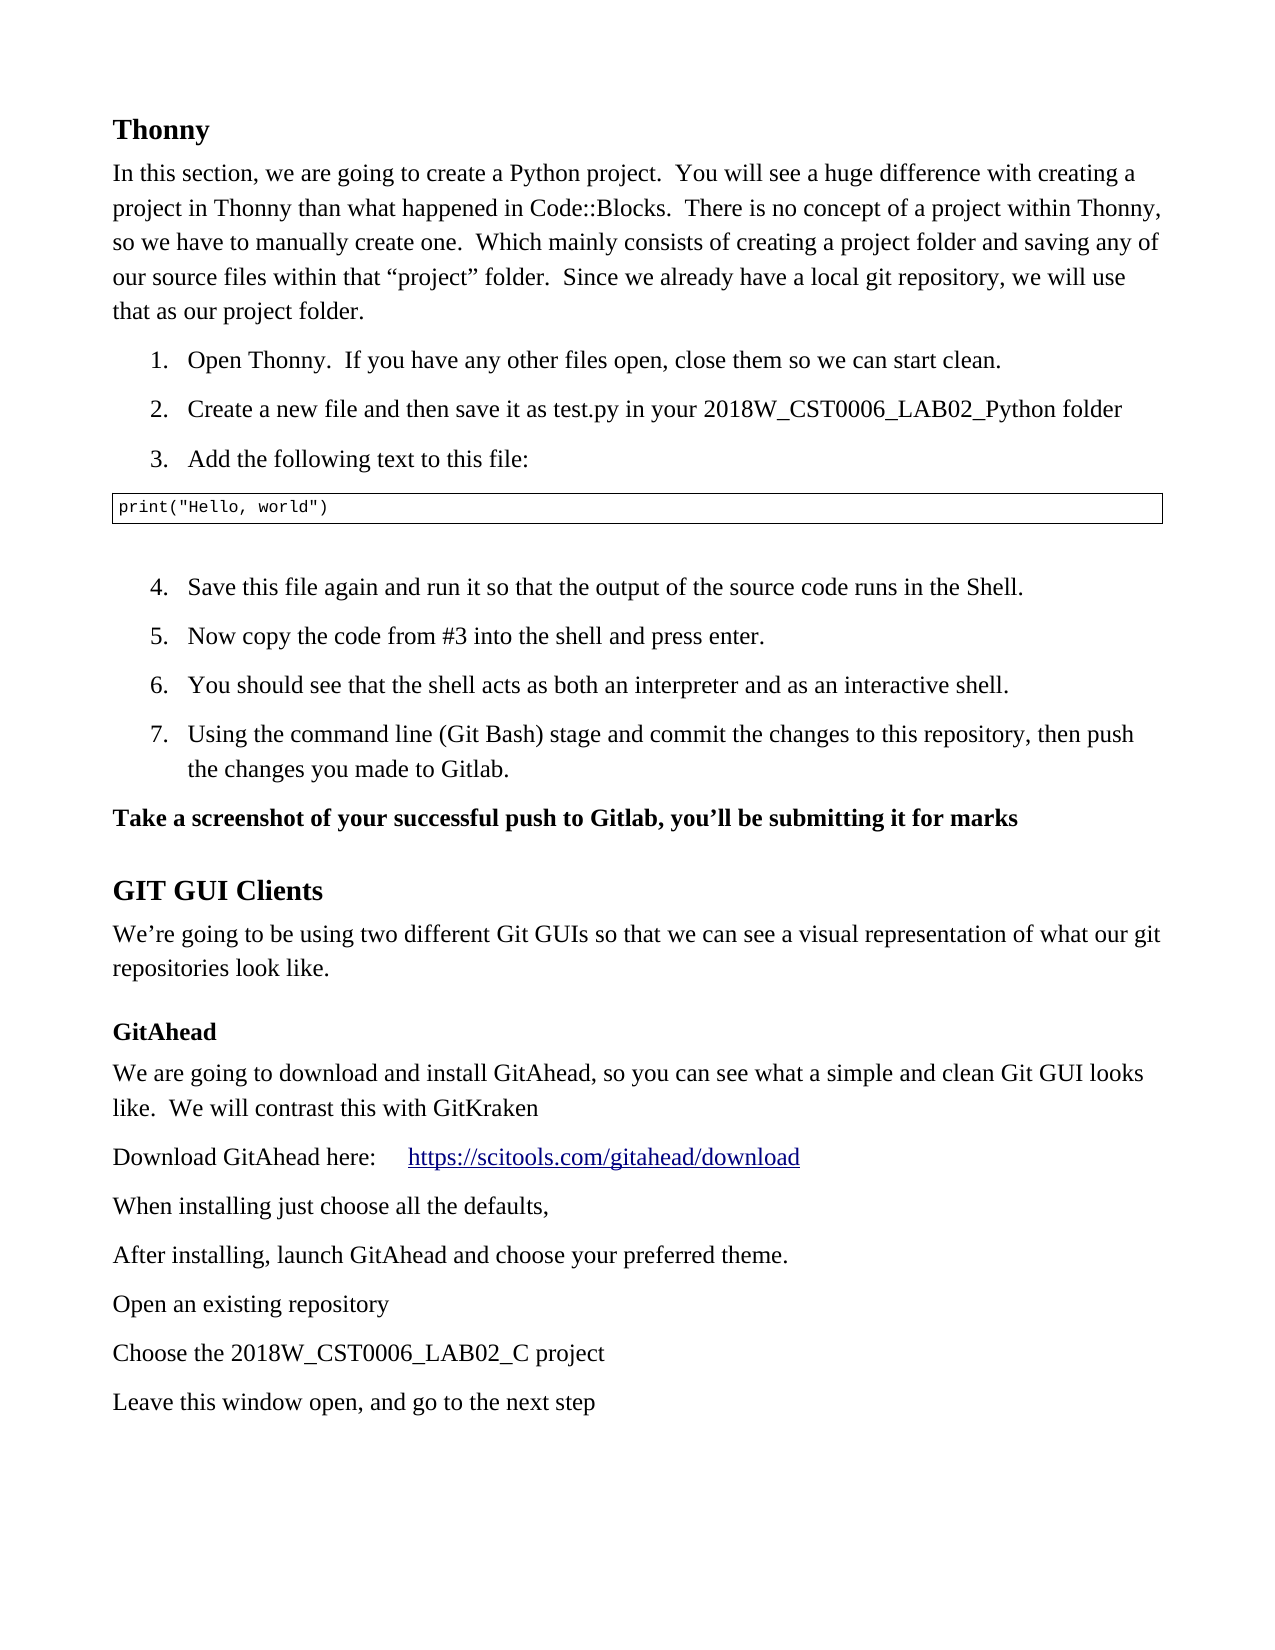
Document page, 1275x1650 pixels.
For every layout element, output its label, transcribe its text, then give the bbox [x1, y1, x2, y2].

text Leave this window open, and go to the next step [112, 1387, 1162, 1416]
text Take a screenshot of your successful push to Gitlab, you’ll be submitting it for marks [112, 803, 1162, 832]
text After installing, launch GitAhead and choose your preferred theme. [112, 1240, 1162, 1269]
text We’re going to be using two different Git GUIs so that we can see a visual representation of what our git repositories look like. [112, 919, 1162, 982]
table_header print("Hello, world") [113, 494, 1162, 523]
text In this section, we are going to create a Python project. You will see a huge difference with creating a project in Thonny than what happened in Code::Blocks. There is no concept of a project within Thonny, so we have to manually create one. Which mainly consists of creating a project folder and saving any of our source files within that “project” folder. Since we already have a local git repository, we will use that as our project folder. [112, 158, 1162, 325]
subtitle GIT GUI Clients [112, 873, 1162, 906]
text Open an existing repository [112, 1289, 1162, 1318]
list You should see that the shell acts as both an interpreter and as an interactive shell. [150, 670, 1162, 699]
list Add the following text to this file: [150, 444, 1162, 472]
list Using the command line (Git Bash) stage and commit the changes to this repository, then push the changes you made to Gitlab. [150, 719, 1162, 783]
subtitle Thonny [112, 112, 1162, 146]
list Open Thonny. If you have any other files open, close them so we can start clean. [150, 346, 1162, 374]
text Download GitAhead here: https://scitools.com/gitahead/download [112, 1142, 1162, 1171]
list Create a new file and then save it as test.py in your 2018W_CST0006_LAB02_Python folder [150, 394, 1162, 423]
list Now copy the code from #3 into the shell and press enter. [150, 621, 1162, 650]
text When installing just choose all the defaults, [112, 1191, 1162, 1220]
text We are going to download and install GitAhead, so you can see what a simple and clean Git GUI looks like. We will contrast this with GitKraken [112, 1058, 1162, 1122]
text Choose the 2018W_CST0006_LAB02_C project [112, 1338, 1162, 1367]
list Save this file again and run it so that the output of the source code runs in the Shell. [150, 572, 1162, 601]
subtitle GitAhead [112, 1017, 1162, 1046]
